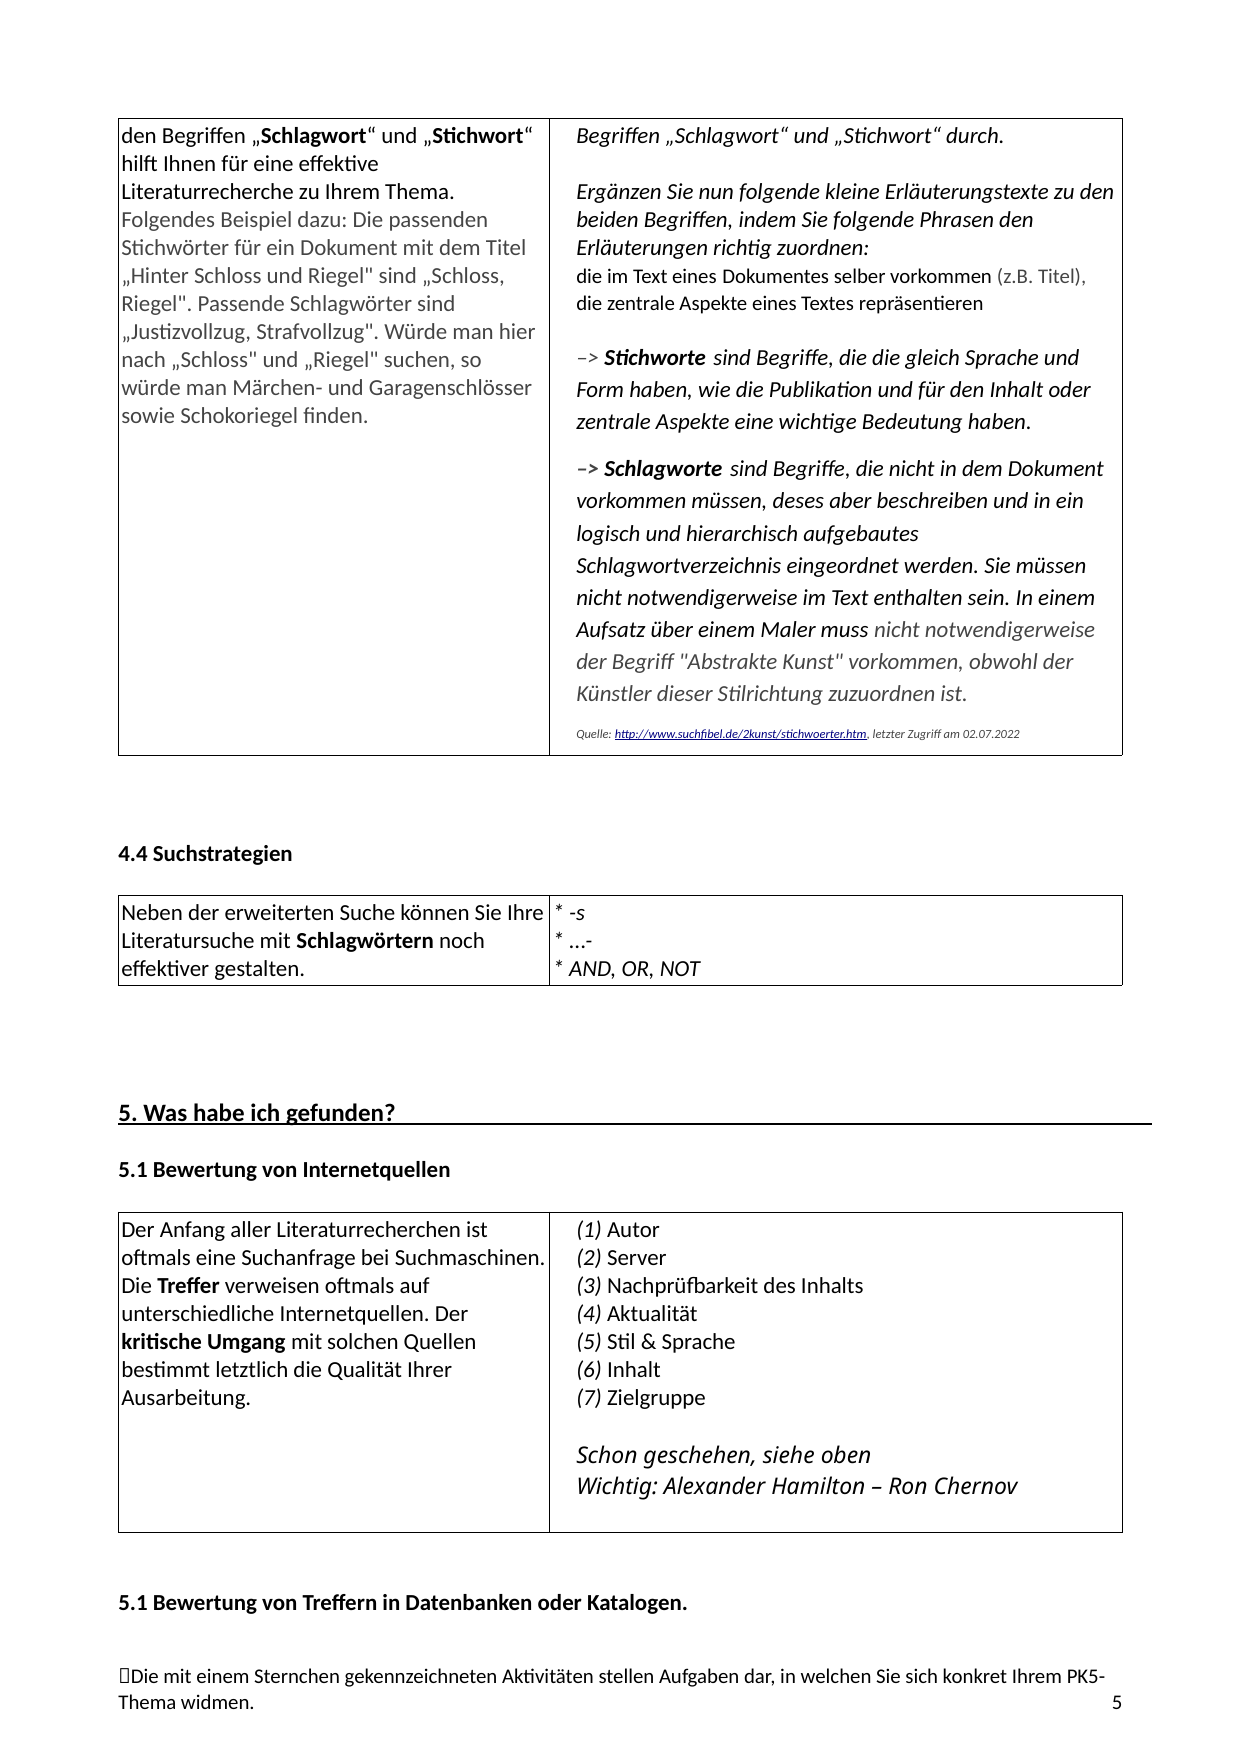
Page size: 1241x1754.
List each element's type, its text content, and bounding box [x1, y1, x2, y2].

text 5.1 Bewertung von Internetquellen [118, 1156, 1122, 1184]
table_header den Begriffen „Schlagwort“ und „Stichwort“ hilft Ihnen für eine effektive Literaturrecherche zu Ihrem Thema. Folgendes Beispiel dazu: Die passenden Stichwörter für ein Dokument mit dem Titel „Hinter Schloss und Riegel" sind „Schloss, Riegel". Passende Schlagwörter sind „Justizvollzug, Strafvollzug". Würde man hier nach „Schloss" und „Riegel" suchen, so würde man Märchen- und Garagenschlösser sowie Schokoriegel finden. [119, 119, 549, 755]
table_header (1) Autor (2) Server (3) Nachprüfbarkeit des Inhalts (4) Aktualität (5) Stil & Sprache (6) Inhalt (7) Zielgruppe Schon geschehen, siehe oben Wichtig: Alexander Hamilton – Ron Chernov [550, 1213, 1122, 1532]
text 4.4 Suchstrategien [118, 839, 1122, 867]
table_header Neben der erweiterten Suche können Sie Ihre Literatursuche mit Schlagwörtern noch effektiver gestalten. [119, 896, 549, 985]
text 5.1 Bewertung von Treffern in Datenbanken oder Katalogen. [118, 1588, 1122, 1616]
table_header Begriffen „Schlagwort“ und „Stichwort“ durch. Ergänzen Sie nun folgende kleine Erläuterungstexte zu den beiden Begriffen, indem Sie folgende Phrasen den Erläuterungen richtig zuordnen: die im Text eines Dokumentes selber vorkommen (z.B. Titel), die zentrale Aspekte eines Textes repräsentieren –> Stichworte sind Begriffe, die die gleich Sprache und Form haben, wie die Publikation und für den Inhalt oder zentrale Aspekte eine wichtige Bedeutung haben. –> Schlagworte sind Begriffe, die nicht in dem Dokument vorkommen müssen, deses aber beschreiben und in ein logisch und hierarchisch aufgebautes Schlagwortverzeichnis eingeordnet werden. Sie müssen nicht notwendigerweise im Text enthalten sein. In einem Aufsatz über einem Maler muss nicht notwendigerweise der Begriff "Abstrakte Kunst" vorkommen, obwohl der Künstler dieser Stilrichtung zuzuordnen ist. Quelle: http://www.suchfibel.de/2kunst/stichwoerter.htm, letzter Zugriff am 02.07.2022 [550, 119, 1122, 755]
table_header * -s * ...- * AND, OR, NOT [550, 896, 1122, 985]
table_header Der Anfang aller Literaturrecherchen ist oftmals eine Suchanfrage bei Suchmaschinen. Die Treffer verweisen oftmals auf unterschiedliche Internetquellen. Der kritische Umgang mit solchen Quellen bestimmt letztlich die Qualität Ihrer Ausarbeitung. [119, 1213, 549, 1532]
text 5. Was habe ich gefunden? [118, 1097, 1122, 1123]
